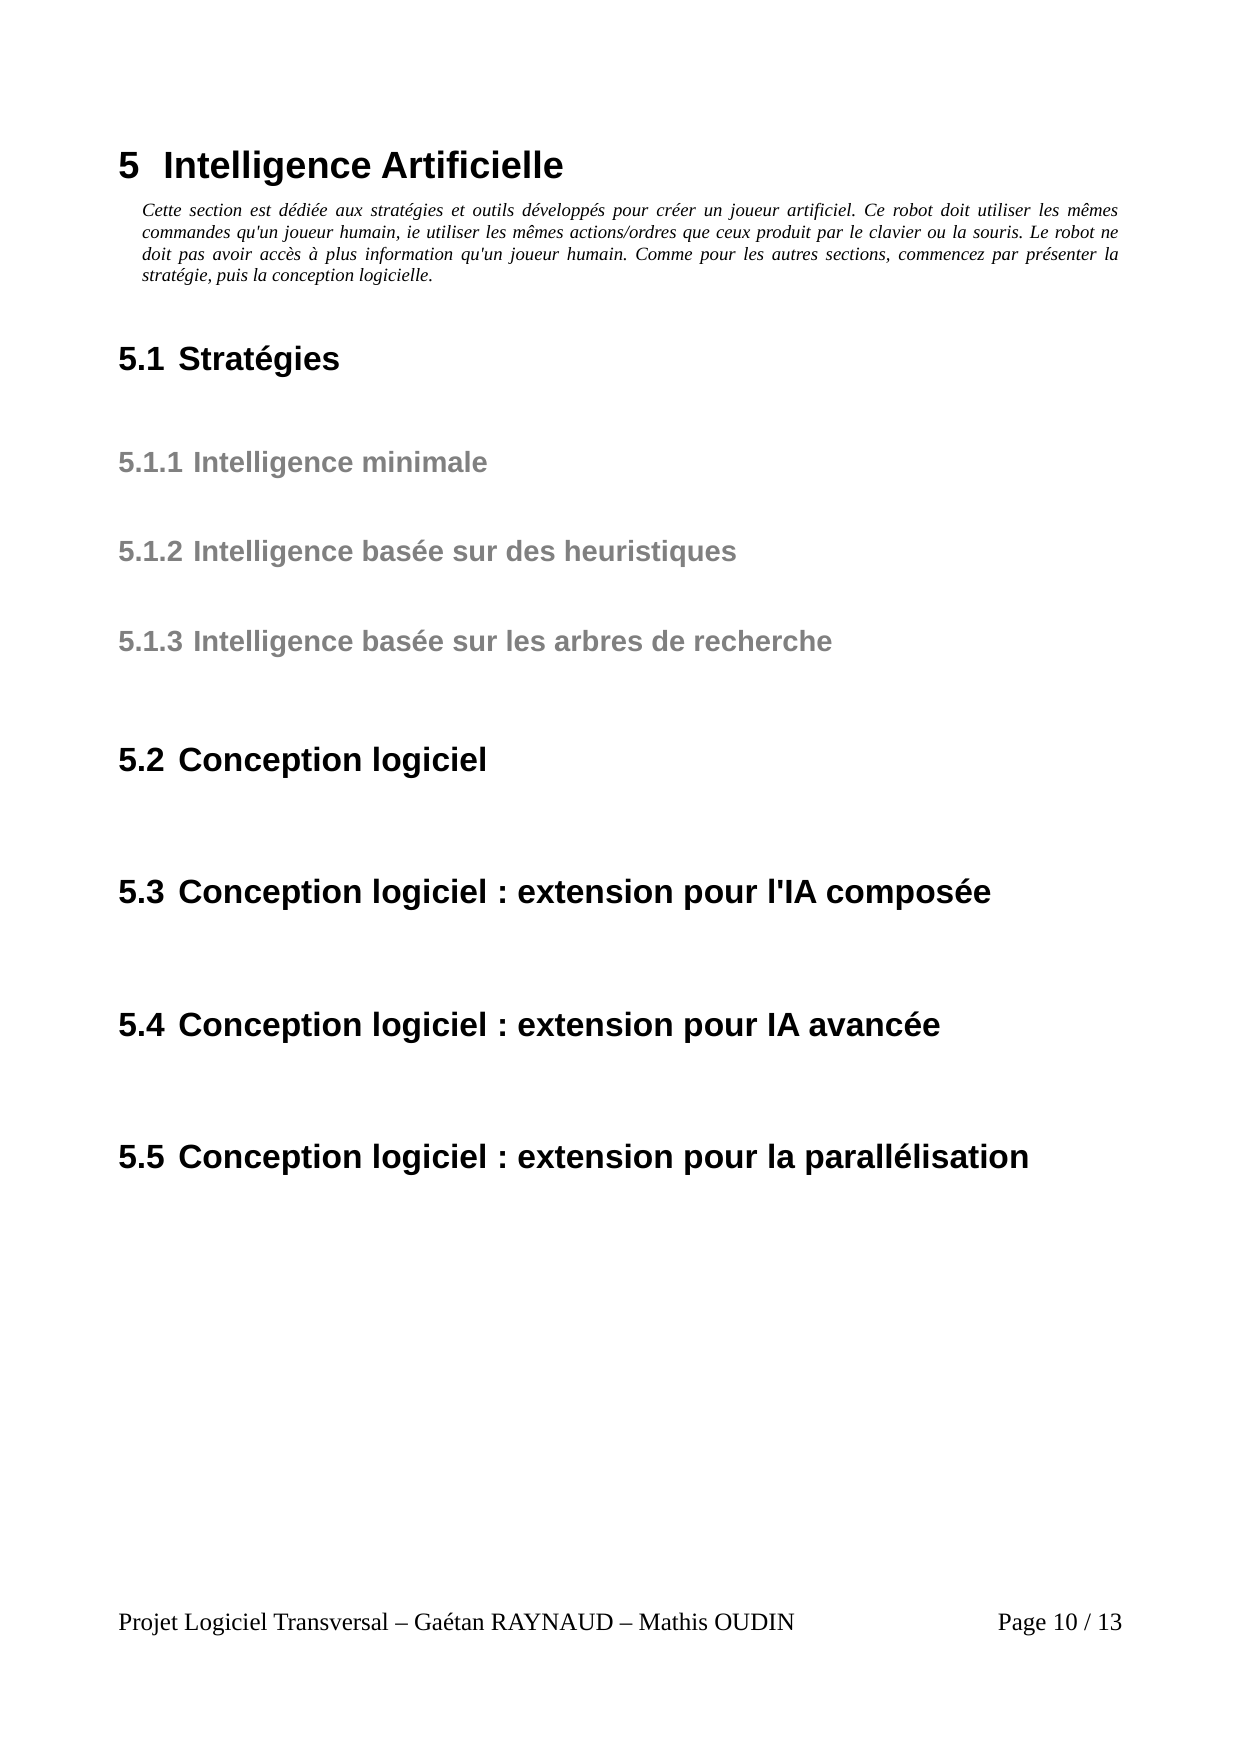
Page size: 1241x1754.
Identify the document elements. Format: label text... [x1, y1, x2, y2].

subtitle Conception logiciel [118, 740, 1122, 778]
subtitle Conception logiciel : extension pour la parallélisation [118, 1137, 1122, 1176]
subtitle Intelligence basée sur les arbres de recherche [118, 624, 1122, 657]
subtitle Stratégies [118, 339, 1122, 378]
subtitle Intelligence Artificielle [118, 143, 1122, 187]
text Cette section est dédiée aux stratégies et outils développés pour créer un joueur artificiel. Ce robot doit utiliser les mêmes commandes qu'un joueur humain, ie utiliser les mêmes actions/ordres que ceux produit par le clavier ou la souris. Le robot ne doit pas avoir accès à plus information qu'un joueur humain. Comme pour les autres sections, commencez par présenter la stratégie, puis la conception logicielle. [142, 199, 1122, 286]
subtitle Conception logiciel : extension pour IA avancée [118, 1004, 1122, 1043]
subtitle Intelligence basée sur des heuristiques [118, 534, 1122, 568]
subtitle Conception logiciel : extension pour l'IA composée [118, 872, 1122, 911]
subtitle Intelligence minimale [118, 445, 1122, 478]
